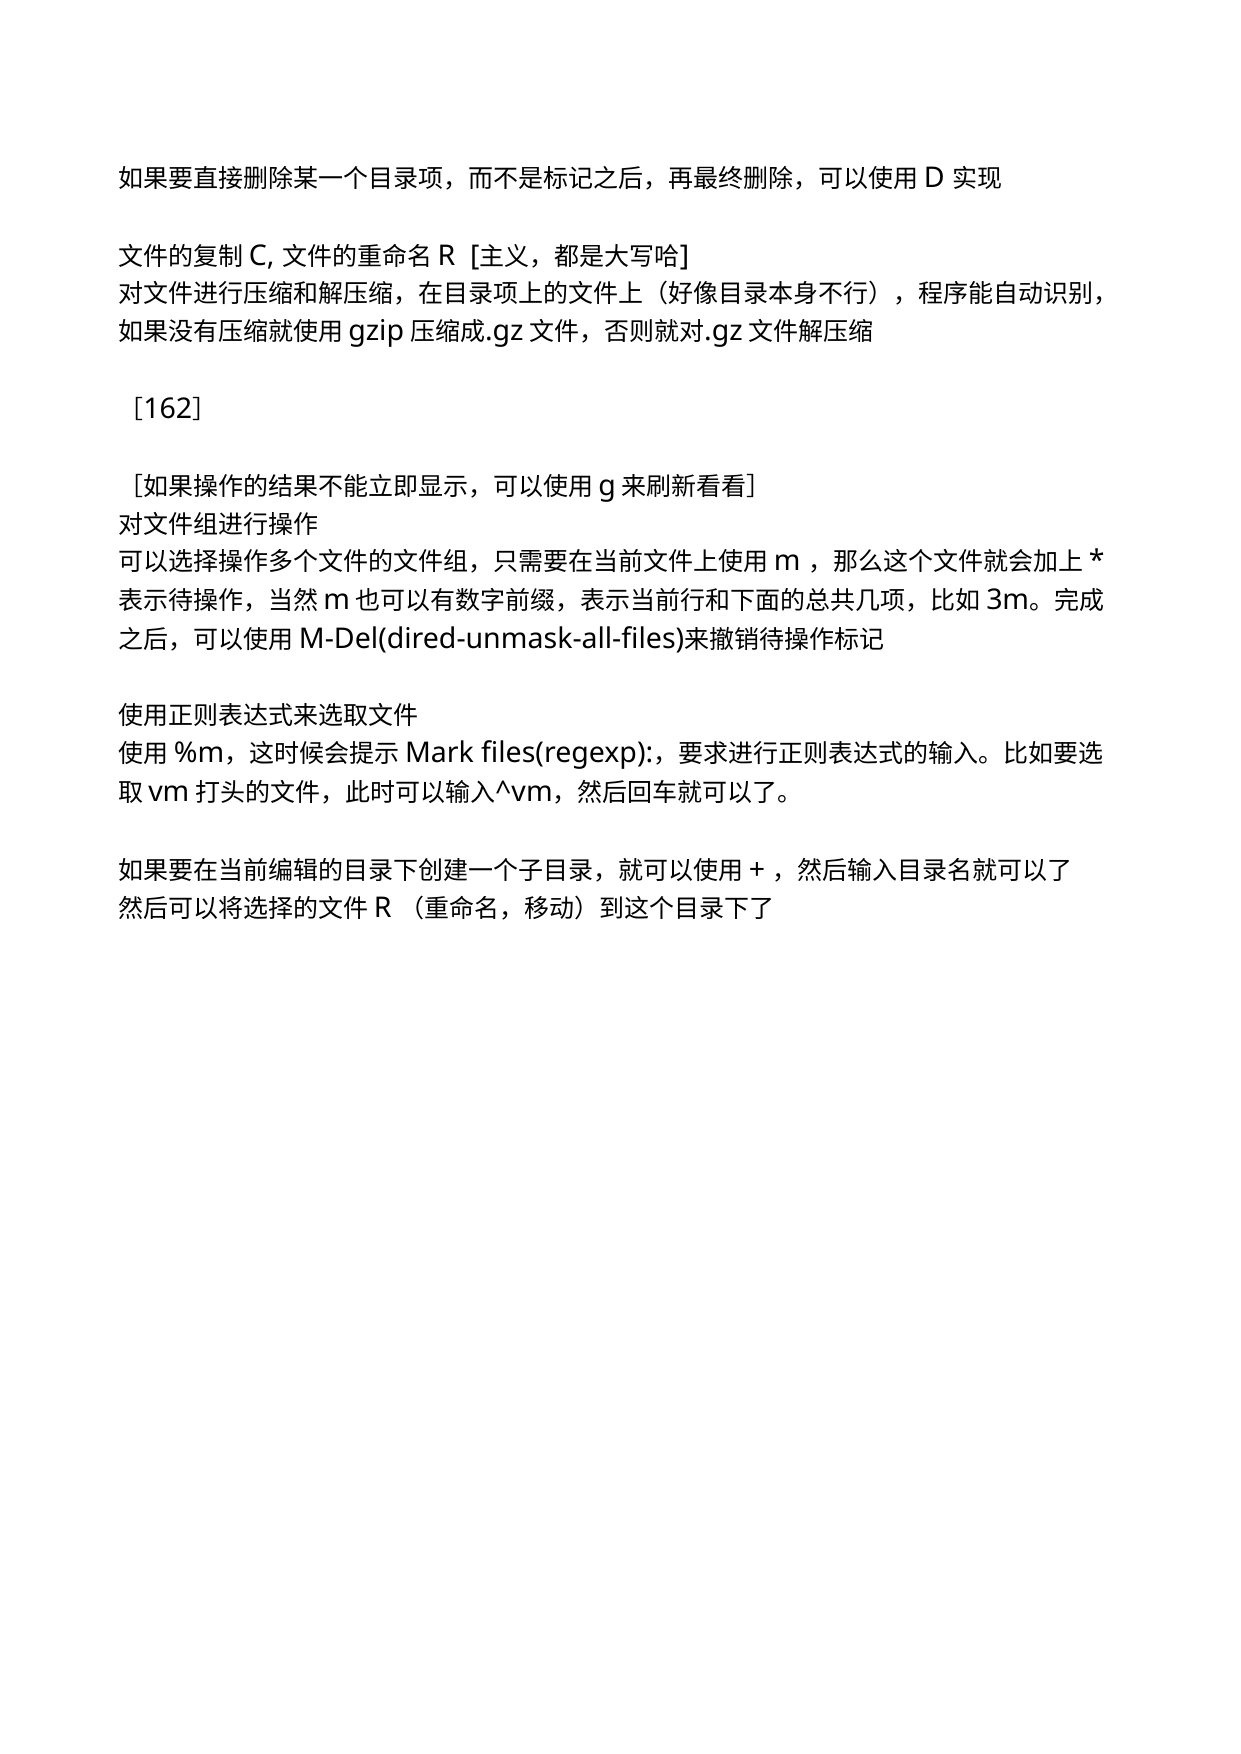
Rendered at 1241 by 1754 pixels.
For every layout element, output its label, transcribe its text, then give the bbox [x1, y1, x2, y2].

text 可以选择操作多个文件的文件组，只需要在当前文件上使用 m ，那么这个文件就会加上 * 表示待操作，当然m也可以有数字前缀，表示当前行和下面的总共几项，比如 3m。完成之后，可以使用 M-Del(dired-unmask-all-files)来撤销待操作标记 [118, 540, 1122, 657]
text 文件的复制 C, 文件的重命名 R [主义，都是大写哈] [118, 235, 1122, 273]
text 如果要直接删除某一个目录项，而不是标记之后，再最终删除，可以使用 D 实现 [118, 157, 1122, 196]
text 使用正则表达式来选取文件 [118, 696, 1122, 732]
text 使用 %m，这时候会提示 Mark files(regexp):，要求进行正则表达式的输入。比如要选取vm打头的文件，此时可以输入^vm，然后回车就可以了。 [118, 732, 1122, 810]
text 对文件组进行操作 [118, 504, 1122, 540]
text 对文件进行压缩和解压缩，在目录项上的文件上（好像目录本身不行），程序能自动识别，如果没有压缩就使用gzip压缩成.gz文件，否则就对.gz文件解压缩 [118, 273, 1122, 349]
text 如果要在当前编辑的目录下创建一个子目录，就可以使用 + ，然后输入目录名就可以了 [118, 848, 1122, 887]
text ［162］ [118, 387, 1122, 426]
text 然后可以将选择的文件 R （重命名，移动）到这个目录下了 [118, 887, 1122, 926]
text ［如果操作的结果不能立即显示，可以使用g来刷新看看］ [118, 465, 1122, 504]
